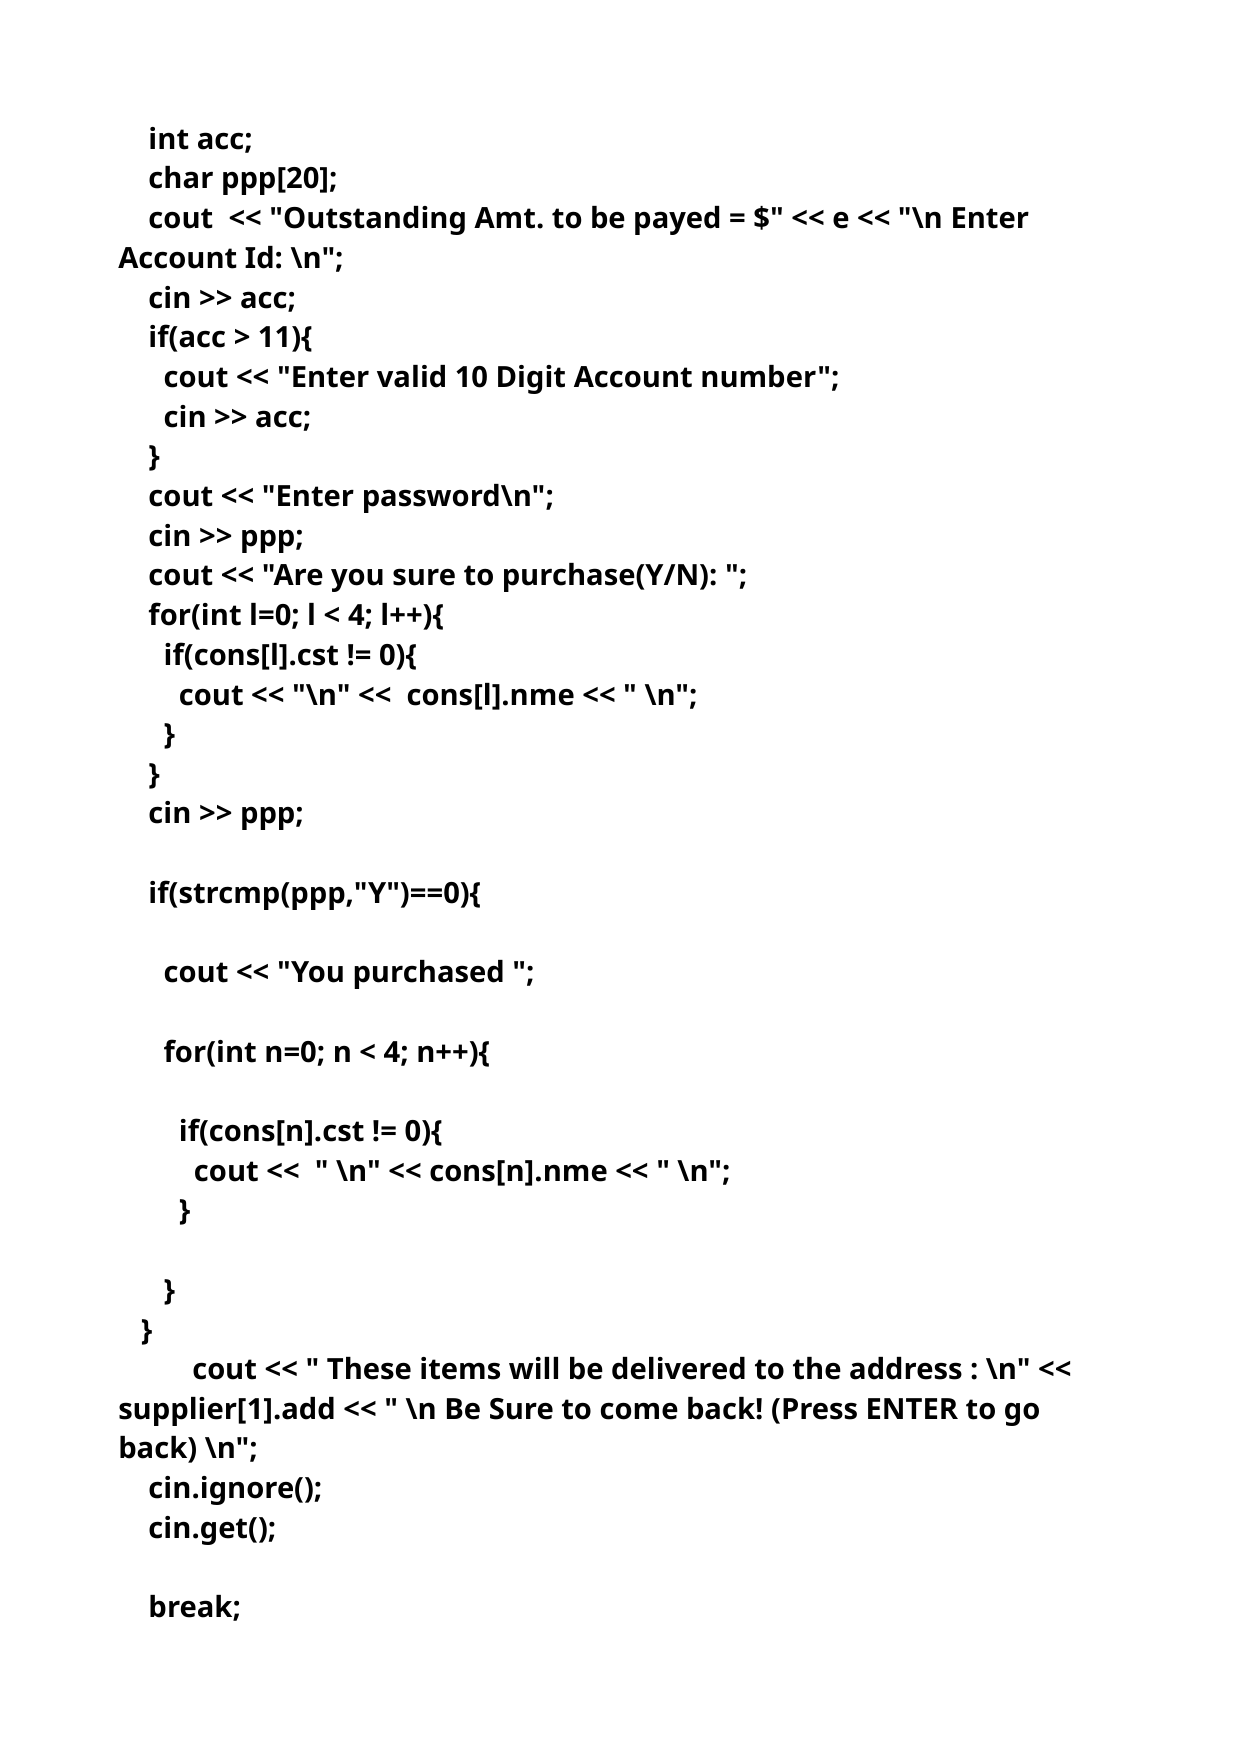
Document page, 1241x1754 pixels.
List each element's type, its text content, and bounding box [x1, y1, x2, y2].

text cout << "Outstanding Amt. to be payed = $" << e << "\n Enter Account Id: \n"; [118, 197, 1122, 277]
text cin.get(); [118, 1507, 1122, 1547]
text cin.ignore(); [118, 1467, 1122, 1507]
text } [118, 713, 1122, 753]
text cout << " These items will be delivered to the address : \n" << supplier[1].add << " \n Be Sure to come back! (Press ENTER to go back) \n"; [118, 1348, 1122, 1467]
text cin >> ppp; [118, 515, 1122, 555]
text if(cons[n].cst != 0){ [118, 1110, 1122, 1150]
text cin >> acc; [118, 396, 1122, 436]
text break; [118, 1587, 1122, 1626]
text if(strcmp(ppp,"Y")==0){ [118, 872, 1122, 912]
text cout << "\n" << cons[l].nme << " \n"; [118, 674, 1122, 713]
text cin >> acc; [118, 277, 1122, 317]
text } [118, 753, 1122, 793]
text } [118, 436, 1122, 475]
text } [118, 1269, 1122, 1309]
text cout << "Enter valid 10 Digit Account number"; [118, 356, 1122, 396]
text for(int l=0; l < 4; l++){ [118, 594, 1122, 634]
text cout << "You purchased "; [118, 952, 1122, 991]
text char ppp[20]; [118, 158, 1122, 197]
text cin >> ppp; [118, 793, 1122, 832]
text if(cons[l].cst != 0){ [118, 634, 1122, 674]
text int acc; [118, 118, 1122, 158]
text } [118, 1309, 1122, 1348]
text if(acc > 11){ [118, 317, 1122, 356]
text cout << " \n" << cons[n].nme << " \n"; [118, 1150, 1122, 1190]
text } [118, 1190, 1122, 1229]
text cout << "Enter password\n"; [118, 475, 1122, 515]
text for(int n=0; n < 4; n++){ [118, 1031, 1122, 1071]
text cout << "Are you sure to purchase(Y/N): "; [118, 555, 1122, 594]
